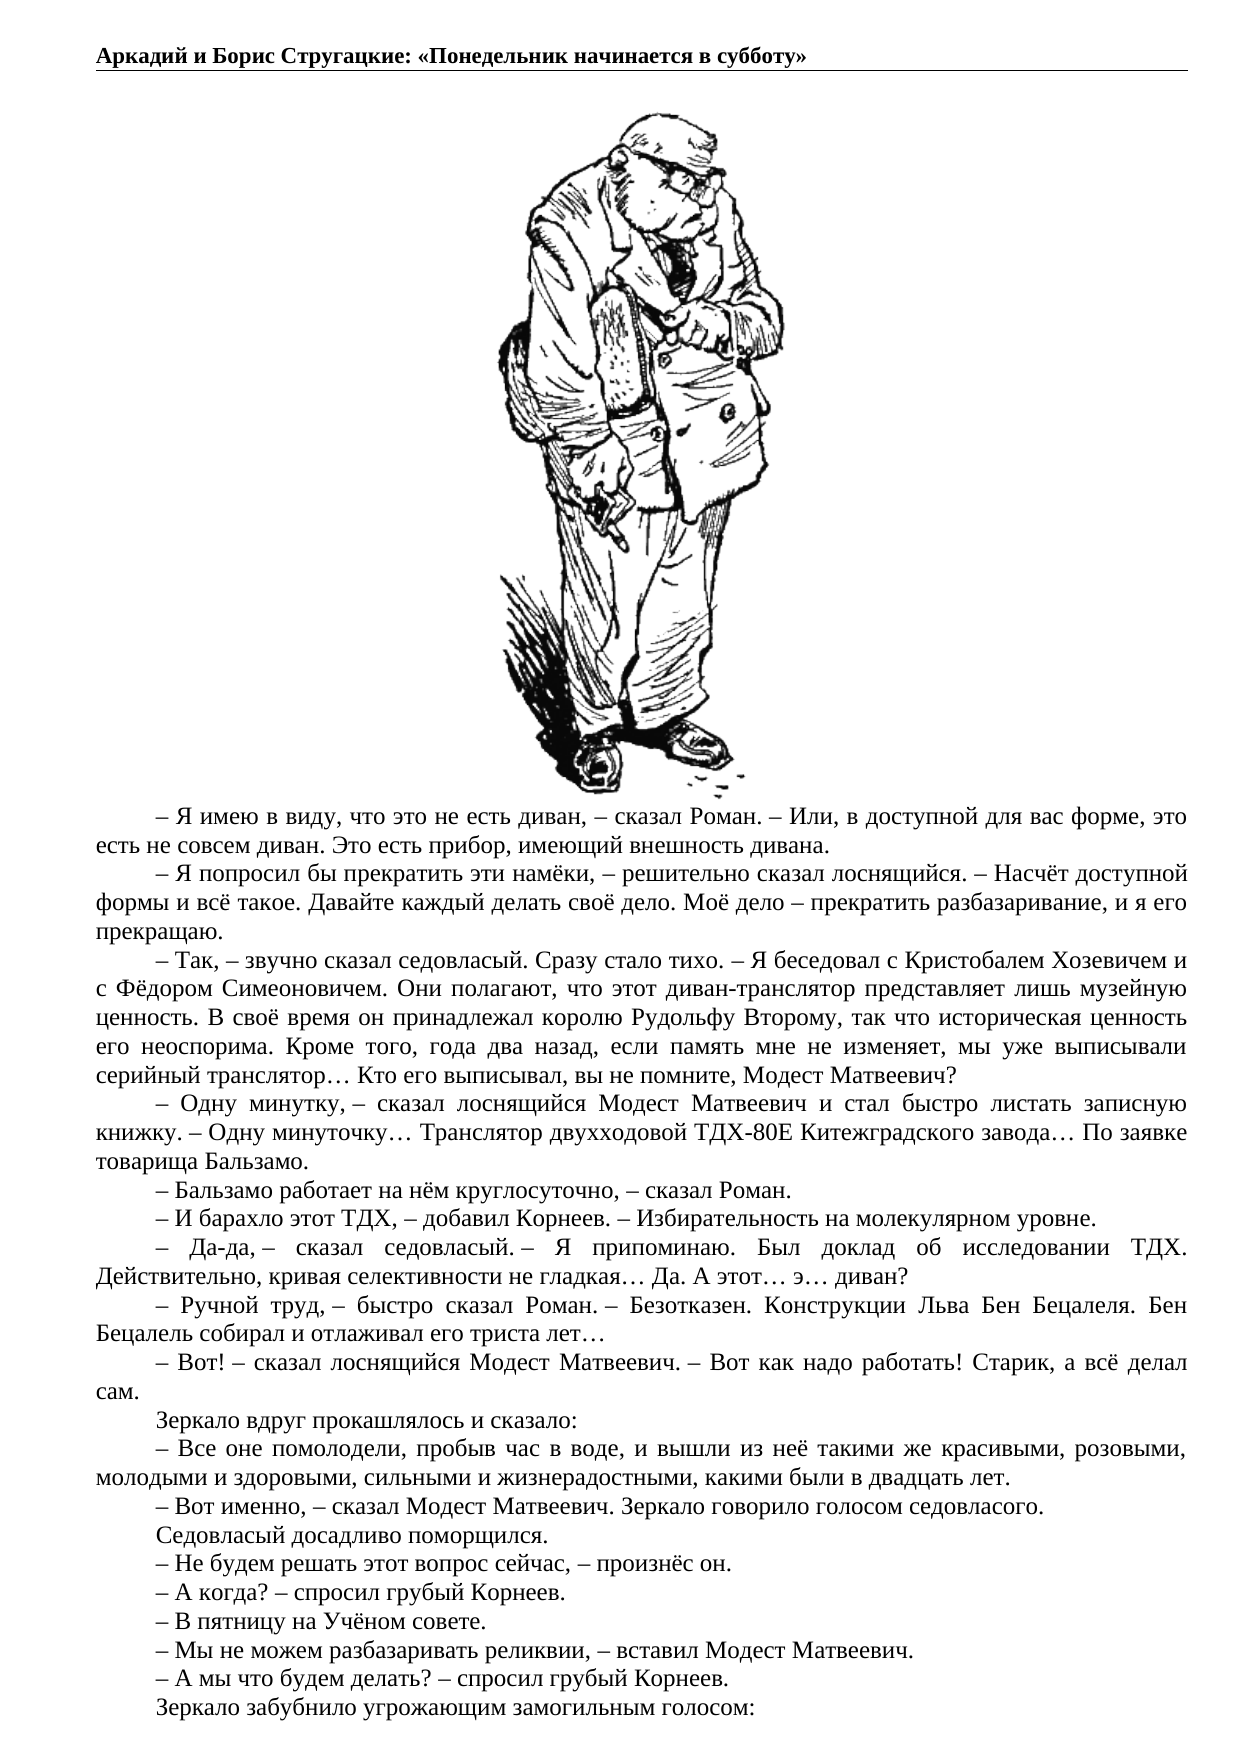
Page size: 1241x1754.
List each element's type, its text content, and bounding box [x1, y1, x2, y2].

text – Ручной труд, – быстро сказал Роман. – Безотказен. Конструкции Льва Бен Бецалеля. Бен Бецалель собирал и отлаживал его триста лет… [96, 1290, 1188, 1347]
text – И барахло этот ТДХ, – добавил Корнеев. – Избирательность на молекулярном уровне. [96, 1203, 1188, 1232]
text Зеркало забубнило угрожающим замогильным голосом: [96, 1692, 1188, 1721]
text – Все оне помолодели, пробыв час в воде, и вышли из неё такими же красивыми, розовыми, молодыми и здоровыми, сильными и жизнерадостными, какими были в двадцать лет. [96, 1433, 1188, 1491]
text – Я попросил бы прекратить эти намёки, – решительно сказал лоснящийся. – Насчёт доступной формы и всё такое. Давайте каждый делать своё дело. Моё дело – прекратить разбазаривание, и я его прекращаю. [96, 858, 1188, 945]
text – Бальзамо работает на нём круглосуточно, – сказал Роман. [96, 1175, 1188, 1203]
text – Да-да, – сказал седовласый. – Я припоминаю. Был доклад об исследовании ТДХ. Действительно, кривая селективности не гладкая… Да. А этот… э… диван? [96, 1232, 1188, 1290]
text – Так, – звучно сказал седовласый. Сразу стало тихо. – Я беседовал с Кристобалем Хозевичем и с Фёдором Симеоновичем. Они полагают, что этот диван-транслятор представляет лишь музейную ценность. В своё время он принадлежал королю Рудольфу Второму, так что историческая ценность его неоспорима. Кроме того, года два назад, если память мне не изменяет, мы уже выписывали серийный транслятор… Кто его выписывал, вы не помните, Модест Матвеевич? [96, 945, 1188, 1088]
text – Не будем решать этот вопрос сейчас, – произнёс он. [96, 1548, 1188, 1577]
text – В пятницу на Учёном совете. [96, 1606, 1188, 1635]
text – Одну минутку, – сказал лоснящийся Модест Матвеевич и стал быстро листать записную книжку. – Одну минуточку… Транслятор двухходовой ТДХ-80Е Китежградского завода… По заявке товарища Бальзамо. [96, 1088, 1188, 1175]
text – Мы не можем разбазаривать реликвии, – вставил Модест Матвеевич. [96, 1635, 1188, 1663]
text – Вот именно, – сказал Модест Матвеевич. Зеркало говорило голосом седовласого. [96, 1491, 1188, 1520]
text Зеркало вдруг прокашлялось и сказало: [96, 1405, 1188, 1433]
text – Я имею в виду, что это не есть диван, – сказал Роман. – Или, в доступной для вас форме, это есть не совсем диван. Это есть прибор, имеющий внешность дивана. [96, 801, 1188, 858]
text – А когда? – спросил грубый Корнеев. [96, 1577, 1188, 1606]
text Седовласый досадливо поморщился. [96, 1520, 1188, 1548]
text – А мы что будем делать? – спросил грубый Корнеев. [96, 1663, 1188, 1692]
text – Вот! – сказал лоснящийся Модест Матвеевич. – Вот как надо работать! Старик, а всё делал сам. [96, 1347, 1188, 1405]
